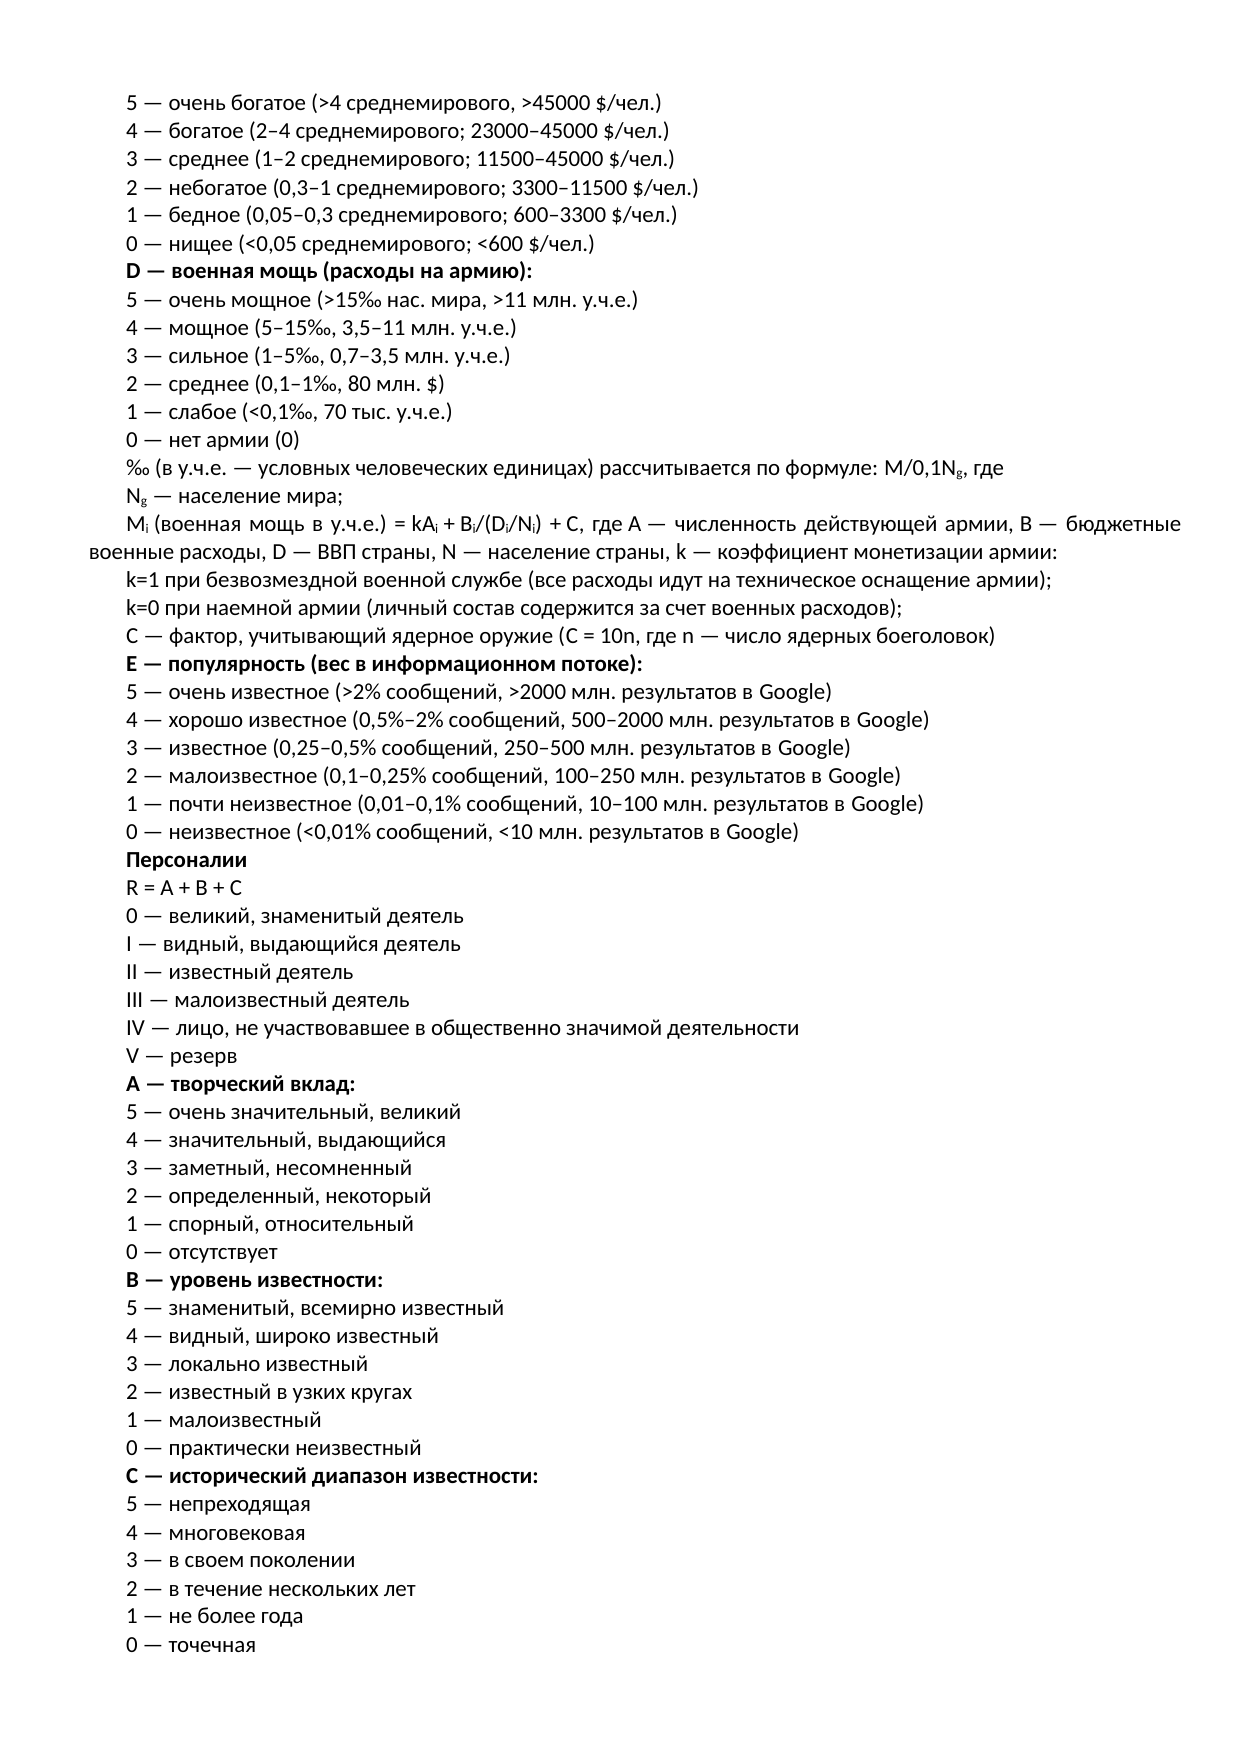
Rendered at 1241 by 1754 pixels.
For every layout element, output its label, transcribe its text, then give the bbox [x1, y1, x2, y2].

text 2 — небогатое (0,3–1 среднемирового; 3300–11500 $/чел.) [88, 173, 1181, 201]
text 3 — известное (0,25–0,5% сообщений, 250–500 млн. результатов в Google) [88, 733, 1181, 761]
text 2 — среднее (0,1–1‰, 80 млн. $) [88, 369, 1181, 397]
text 0 — нет армии (0) [88, 425, 1181, 453]
text 4 — хорошо известное (0,5%–2% сообщений, 500–2000 млн. результатов в Google) [88, 705, 1181, 733]
text D — военная мощь (расходы на армию): [88, 257, 1181, 285]
text 5 — очень значительный, великий [88, 1097, 1181, 1125]
text 1 — малоизвестный [88, 1406, 1181, 1433]
text 4 — видный, широко известный [88, 1321, 1181, 1349]
text 3 — в своем поколении [88, 1546, 1181, 1574]
text 2 — малоизвестное (0,1–0,25% сообщений, 100–250 млн. результатов в Google) [88, 761, 1181, 789]
text 1 — спорный, относительный [88, 1209, 1181, 1237]
text II — известный деятель [88, 957, 1181, 985]
text 1 — почти неизвестное (0,01–0,1% сообщений, 10–100 млн. результатов в Google) [88, 789, 1181, 817]
text 3 — локально известный [88, 1349, 1181, 1377]
text 0 — отсутствует [88, 1237, 1181, 1265]
text 5 — очень богатое (>4 среднемирового, >45000 $/чел.) [88, 88, 1181, 117]
text IV — лицо, не участвовавшее в общественно значимой деятельности [88, 1013, 1181, 1041]
text 2 — в течение нескольких лет [88, 1574, 1181, 1602]
text 5 — знаменитый, всемирно известный [88, 1293, 1181, 1321]
text 5 — очень известное (>2% сообщений, >2000 млн. результатов в Google) [88, 677, 1181, 705]
text 2 — определенный, некоторый [88, 1181, 1181, 1209]
text A — творческий вклад: [88, 1069, 1181, 1097]
text R = A + B + C [88, 873, 1181, 901]
text C — исторический диапазон известности: [88, 1462, 1181, 1489]
text 0 — точечная [88, 1630, 1181, 1658]
text k=0 при наемной армии (личный состав содержится за счет военных расходов); [88, 593, 1181, 621]
text 4 — значительный, выдающийся [88, 1125, 1181, 1153]
text 4 — богатое (2–4 среднемирового; 23000–45000 $/чел.) [88, 117, 1181, 144]
text B — уровень известности: [88, 1265, 1181, 1293]
text C — фактор, учитывающий ядерное оружие (C = 10n, где n — число ядерных боеголовок) [88, 621, 1181, 649]
text 0 — практически неизвестный [88, 1433, 1181, 1462]
text Mi (военная мощь в у.ч.е.) = kAi + Bi/(Di/Ni) + C, где A — численность действующей армии, B — бюджетные военные расходы, D — ВВП страны, N — население страны, k — коэффициент монетизации армии: [88, 509, 1181, 565]
text 3 — среднее (1–2 среднемирового; 11500–45000 $/чел.) [88, 144, 1181, 173]
text 1 — бедное (0,05–0,3 среднемирового; 600–3300 $/чел.) [88, 201, 1181, 229]
text 2 — известный в узких кругах [88, 1377, 1181, 1406]
text I — видный, выдающийся деятель [88, 929, 1181, 957]
text 4 — мощное (5–15‰, 3,5–11 млн. у.ч.е.) [88, 313, 1181, 341]
text 5 — непреходящая [88, 1489, 1181, 1518]
text III — малоизвестный деятель [88, 985, 1181, 1013]
text 0 — неизвестное (<0,01% сообщений, <10 млн. результатов в Google) [88, 817, 1181, 845]
text 3 — сильное (1–5‰, 0,7–3,5 млн. у.ч.е.) [88, 341, 1181, 369]
text 1 — слабое (<0,1‰, 70 тыс. у.ч.е.) [88, 397, 1181, 425]
text 3 — заметный, несомненный [88, 1153, 1181, 1181]
text 0 — великий, знаменитый деятель [88, 901, 1181, 929]
text 1 — не более года [88, 1602, 1181, 1630]
text E — популярность (вес в информационном потоке): [88, 649, 1181, 677]
text Ng — население мира; [88, 481, 1181, 509]
text 5 — очень мощное (>15‰ нас. мира, >11 млн. у.ч.е.) [88, 285, 1181, 313]
text k=1 при безвозмездной военной службе (все расходы идут на техническое оснащение армии); [88, 565, 1181, 593]
text Персоналии [88, 845, 1181, 873]
text 0 — нищее (<0,05 среднемирового; <600 $/чел.) [88, 229, 1181, 257]
text V — резерв [88, 1041, 1181, 1069]
text ‰ (в у.ч.е. — условных человеческих единицах) рассчитывается по формуле: M/0,1Ng, где [88, 453, 1181, 481]
text 4 — многовековая [88, 1518, 1181, 1546]
